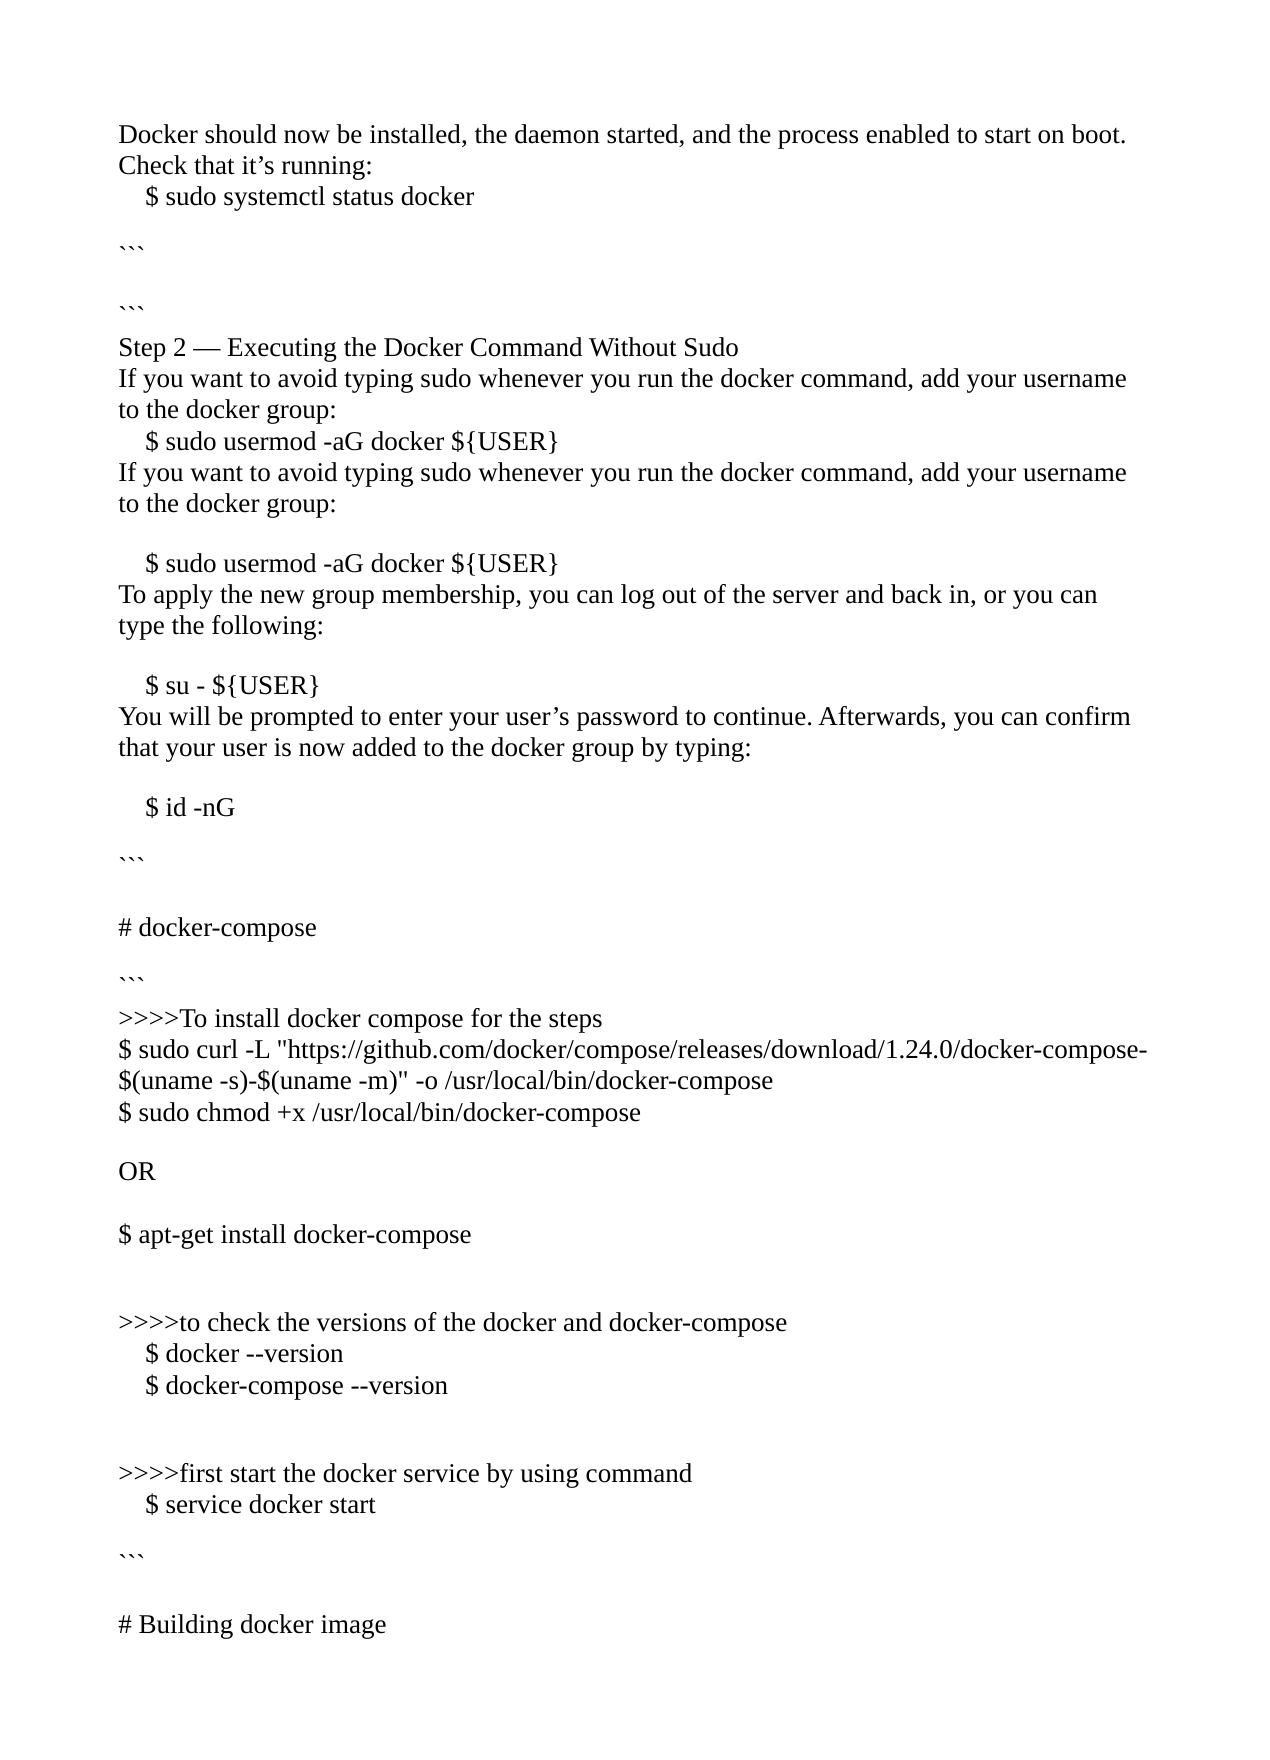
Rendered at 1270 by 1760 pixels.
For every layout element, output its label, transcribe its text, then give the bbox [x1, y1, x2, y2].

text If you want to avoid typing sudo whenever you run the docker command, add your username to the docker group: [118, 456, 1152, 518]
text $ sudo chmod +x /usr/local/bin/docker-compose [118, 1096, 1152, 1127]
text $ docker --version [118, 1338, 1152, 1369]
text $ sudo usermod -aG docker ${USER} [118, 425, 1152, 456]
text If you want to avoid typing sudo whenever you run the docker command, add your username to the docker group: [118, 362, 1152, 425]
text >>>>To install docker compose for the steps [118, 1002, 1152, 1033]
text ``` [118, 300, 1152, 331]
text $ docker-compose --version [118, 1369, 1152, 1400]
text # Building docker image [118, 1608, 1152, 1639]
text $ sudo curl -L "https://github.com/docker/compose/releases/download/1.24.0/docker-compose-$(uname -s)-$(uname -m)" -o /usr/local/bin/docker-compose [118, 1033, 1152, 1096]
text You will be prompted to enter your user’s password to continue. Afterwards, you can confirm that your user is now added to the docker group by typing: [118, 700, 1152, 763]
text ``` [118, 851, 1152, 882]
text $ apt-get install docker-compose [118, 1218, 1152, 1249]
text $ sudo systemctl status docker [118, 180, 1152, 212]
text To apply the new group membership, you can log out of the server and back in, or you can type the following: [118, 578, 1152, 640]
text Step 2 — Executing the Docker Command Without Sudo [118, 331, 1152, 362]
text $ sudo usermod -aG docker ${USER} [118, 547, 1152, 578]
text # docker-compose [118, 911, 1152, 942]
text $ id -nG [118, 791, 1152, 822]
text ``` [118, 971, 1152, 1002]
text $ su - ${USER} [118, 669, 1152, 700]
text >>>>first start the docker service by using command [118, 1457, 1152, 1488]
text ``` [118, 1548, 1152, 1579]
text >>>>to check the versions of the docker and docker-compose [118, 1306, 1152, 1338]
text Docker should now be installed, the daemon started, and the process enabled to start on boot. Check that it’s running: [118, 118, 1152, 180]
text ``` [118, 240, 1152, 271]
text $ service docker start [118, 1488, 1152, 1520]
text OR [118, 1156, 1152, 1187]
